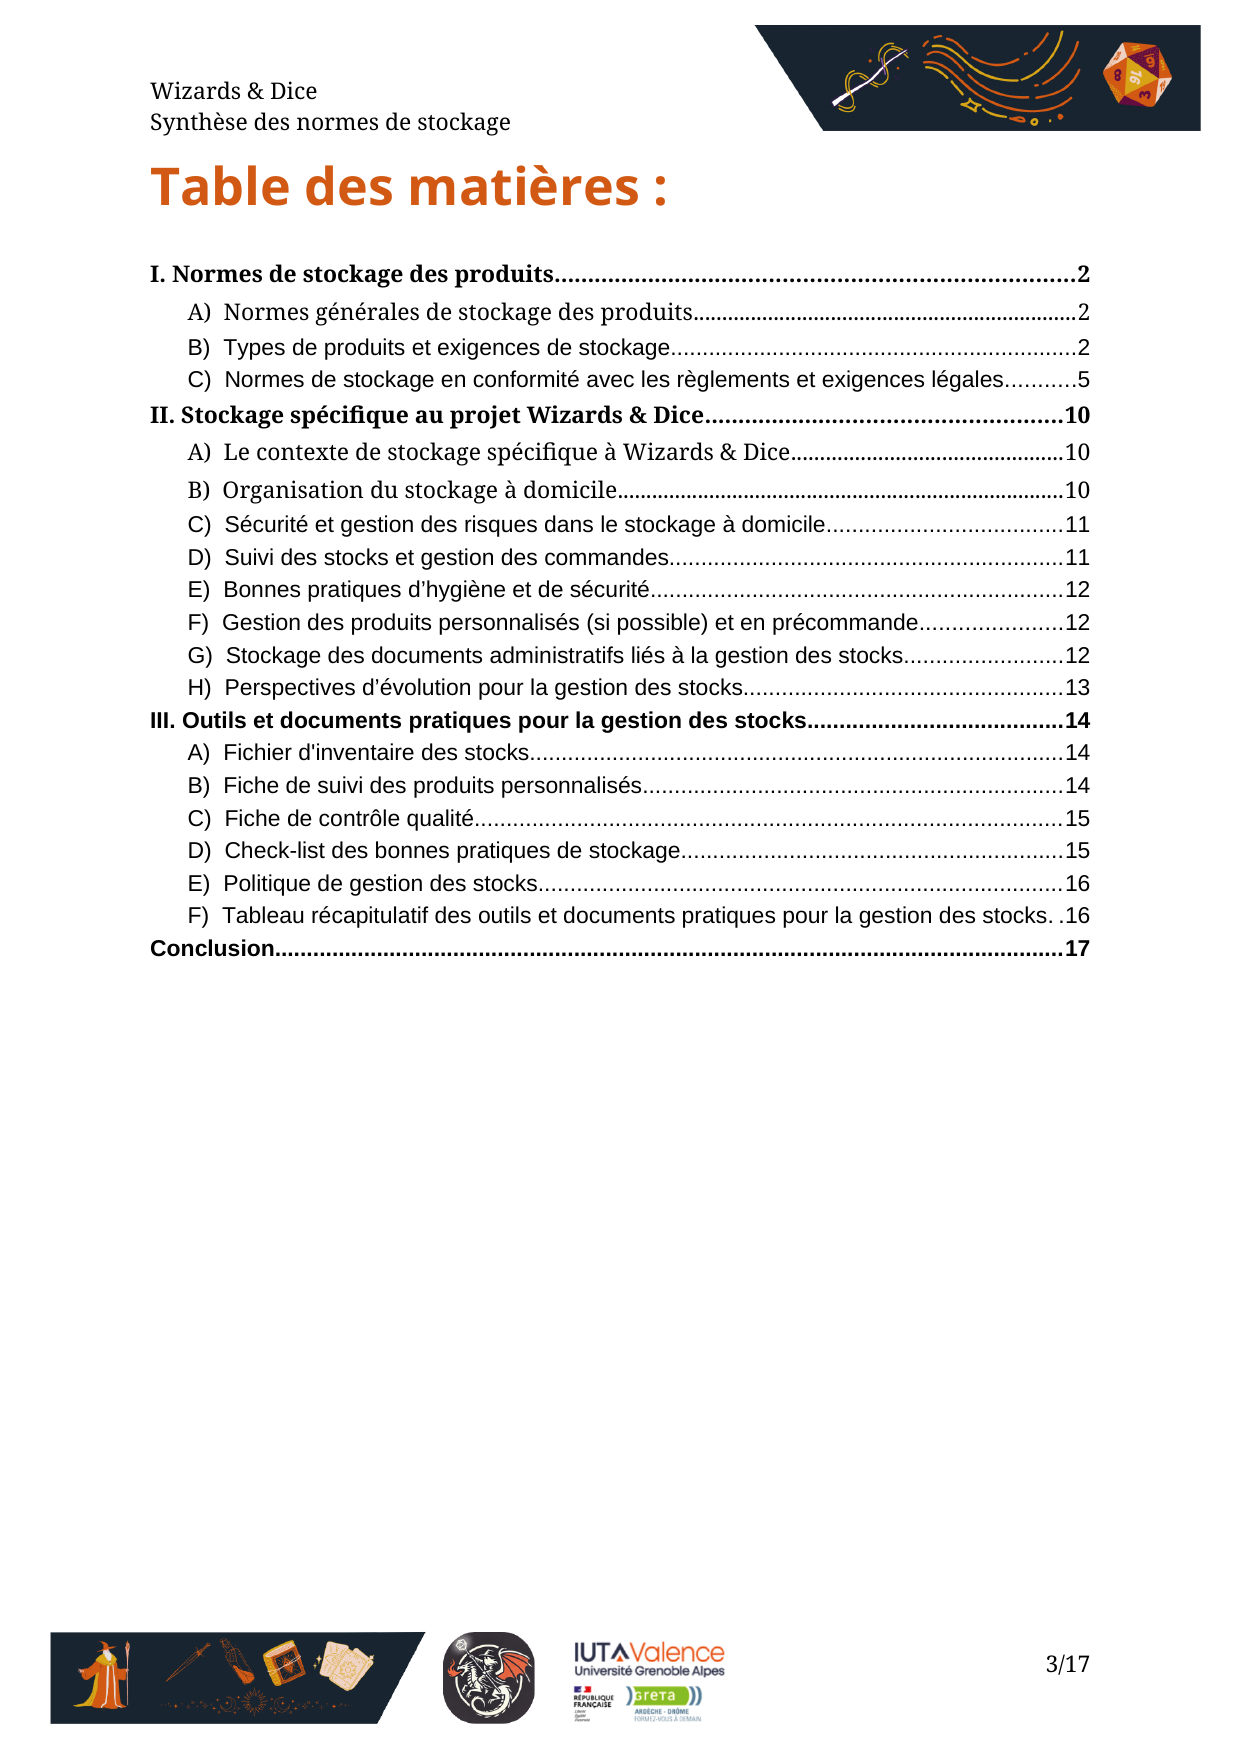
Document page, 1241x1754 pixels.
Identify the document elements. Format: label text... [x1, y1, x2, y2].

text C) Fiche de contrôle qualité 15 [187, 804, 1090, 831]
text E) Politique de gestion des stocks 16 [187, 870, 1090, 896]
text A) Fichier d'inventaire des stocks 14 [187, 739, 1090, 766]
text C) Normes de stockage en conformité avec les règlements et exigences légales 5 [187, 366, 1090, 392]
text G) Stockage des documents administratifs liés à la gestion des stocks 12 [187, 642, 1090, 668]
text Conclusion 17 [150, 935, 1090, 961]
picture [42, 1628, 749, 1733]
text D) Check-list des bonnes pratiques de stockage 15 [187, 837, 1090, 863]
text F) Gestion des produits personnalisés (si possible) et en précommande 12 [187, 609, 1090, 635]
text II. Stockage spécifique au projet Wizards & Dice 10 [150, 399, 1090, 430]
text H) Perspectives d’évolution pour la gestion des stocks 13 [187, 674, 1090, 701]
text III. Outils et documents pratiques pour la gestion des stocks 14 [150, 707, 1090, 733]
picture [748, 25, 1214, 132]
text B) Types de produits et exigences de stockage 2 [187, 333, 1090, 360]
text E) Bonnes pratiques d’hygiène et de sécurité 12 [187, 576, 1090, 603]
text A) Le contexte de stockage spécifique à Wizards & Dice 10 [187, 436, 1090, 467]
text B) Fiche de suivi des produits personnalisés 14 [187, 772, 1090, 798]
text I. Normes de stockage des produits 2 [150, 258, 1090, 290]
text F) Tableau récapitulatif des outils et documents pratiques pour la gestion des stocks 16 [187, 902, 1090, 929]
text D) Suivi des stocks et gestion des commandes 11 [187, 544, 1090, 570]
text C) Sécurité et gestion des risques dans le stockage à domicile 11 [187, 511, 1090, 537]
text Table des matières : [150, 150, 1090, 221]
text A) Normes générales de stockage des produits 2 [187, 296, 1090, 327]
text B) Organisation du stockage à domicile 10 [187, 474, 1090, 505]
